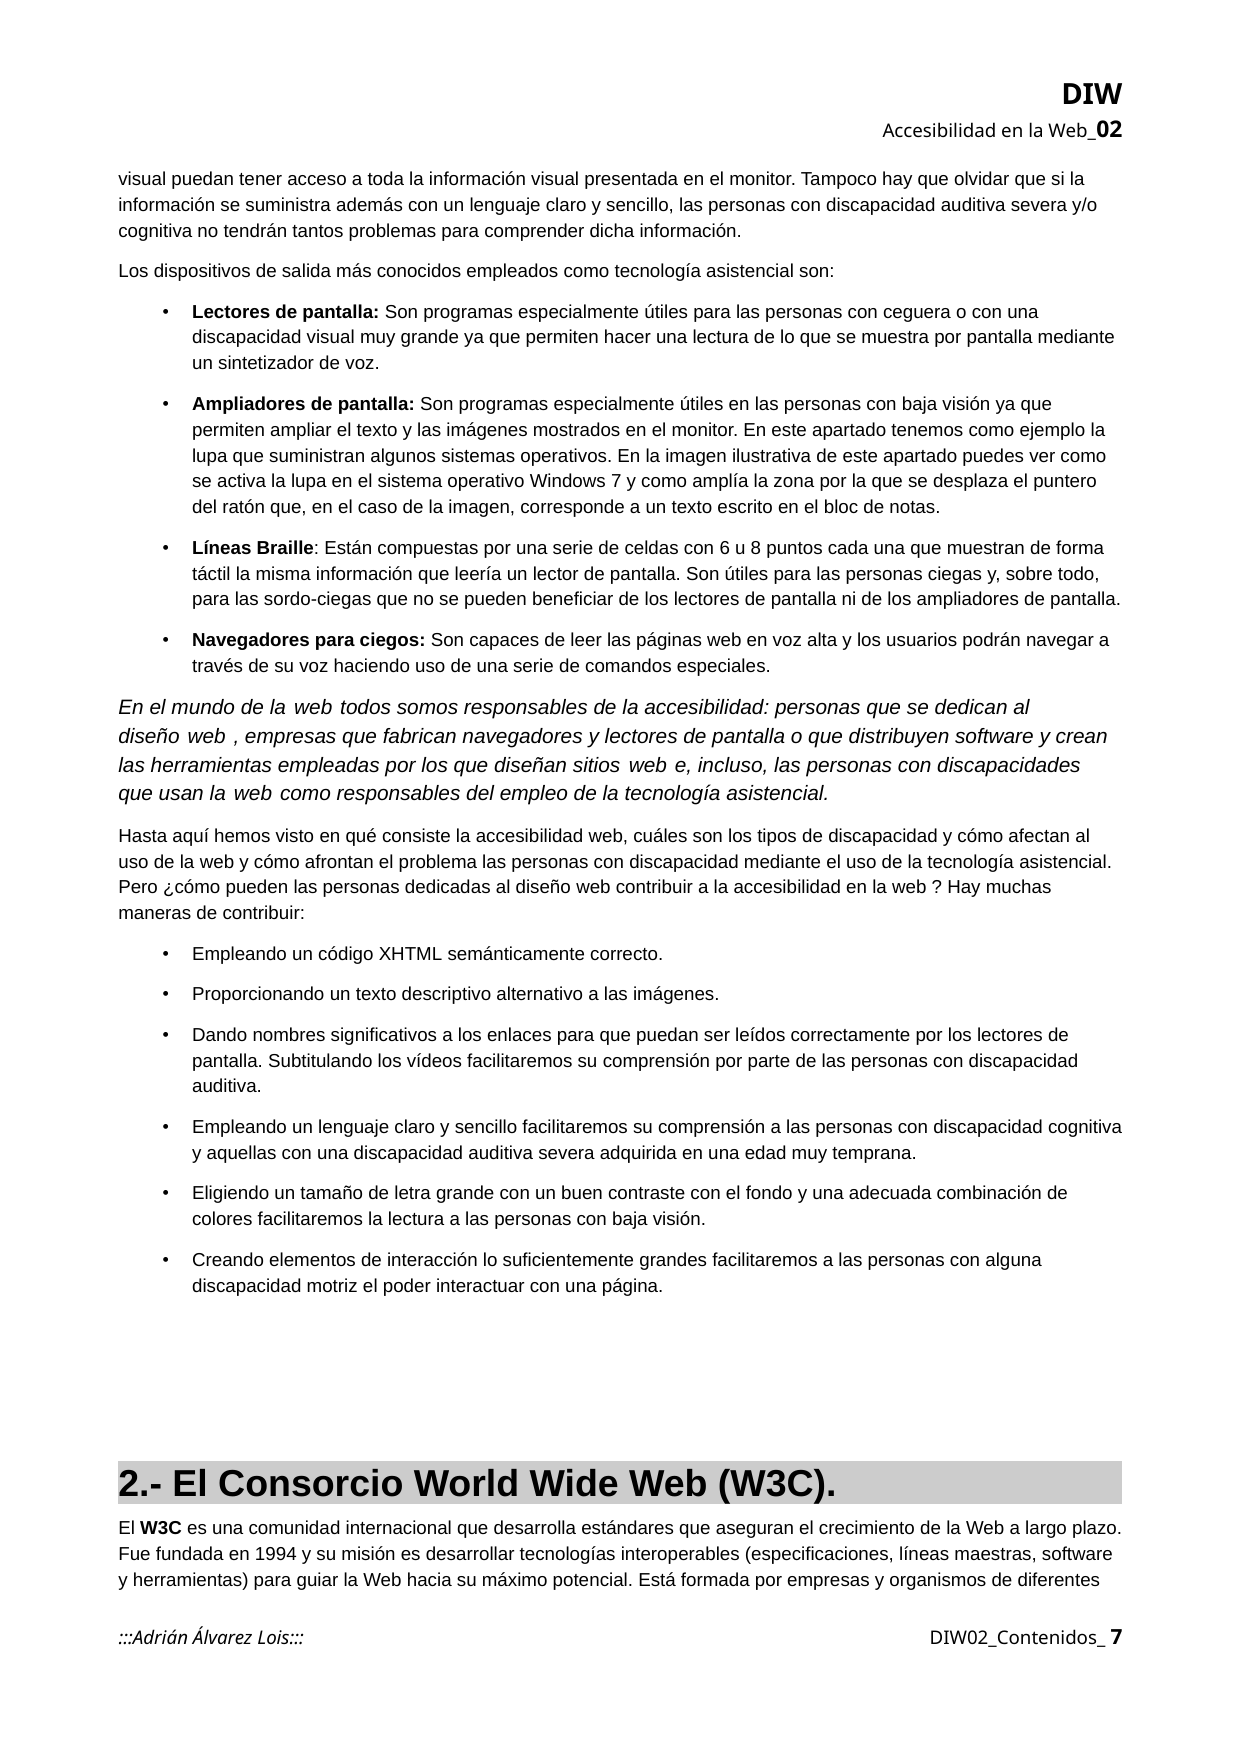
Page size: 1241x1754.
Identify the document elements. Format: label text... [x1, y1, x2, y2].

list Empleando un lenguaje claro y sencillo facilitaremos su comprensión a las personas con discapacidad cognitiva y aquellas con una discapacidad auditiva severa adquirida en una edad muy temprana. [162, 1116, 1122, 1163]
list Creando elementos de interacción lo suficientemente grandes facilitaremos a las personas con alguna discapacidad motriz el poder interactuar con una página. [162, 1248, 1122, 1296]
text visual puedan tener acceso a toda la información visual presentada en el monitor. Tampoco hay que olvidar que si la información se suministra además con un lenguaje claro y sencillo, las personas con discapacidad auditiva severa y/o cognitiva no tendrán tantos problemas para comprender dicha información. [118, 168, 1122, 241]
list Ampliadores de pantalla: Son programas especialmente útiles en las personas con baja visión ya que permiten ampliar el texto y las imágenes mostrados en el monitor. En este apartado tenemos como ejemplo la lupa que suministran algunos sistemas operativos. En la imagen ilustrativa de este apartado puedes ver como se activa la lupa en el sistema operativo Windows 7 y como amplía la zona por la que se desplaza el puntero del ratón que, en el caso de la imagen, corresponde a un texto escrito en el bloc de notas. [162, 393, 1122, 518]
list Eligiendo un tamaño de letra grande con un buen contraste con el fondo y una adecuada combinación de colores facilitaremos la lectura a las personas con baja visión. [162, 1182, 1122, 1229]
text En el mundo de la web todos somos responsables de la accesibilidad: personas que se dedican al diseño web , empresas que fabrican navegadores y lectores de pantalla o que distribuyen software y crean las herramientas empleadas por los que diseñan sitios web e, incluso, las personas con discapacidades que usan la web como responsables del empleo de la tecnología asistencial. [118, 695, 1122, 805]
list Dando nombres significativos a los enlaces para que puedan ser leídos correctamente por los lectores de pantalla. Subtitulando los vídeos facilitaremos su comprensión por parte de las personas con discapacidad auditiva. [162, 1023, 1122, 1097]
list Navegadores para ciegos: Son capaces de leer las páginas web en voz alta y los usuarios podrán navegar a través de su voz haciendo uso de una serie de comandos especiales. [162, 629, 1122, 676]
list Empleando un código XHTML semánticamente correcto. [162, 942, 1122, 964]
text Los dispositivos de salida más conocidos empleados como tecnología asistencial son: [118, 260, 1122, 282]
subtitle 2.- El Consorcio World Wide Web (W3C). [118, 1461, 1122, 1504]
list Lectores de pantalla: Son programas especialmente útiles para las personas con ceguera o con una discapacidad visual muy grande ya que permiten hacer una lectura de lo que se muestra por pantalla mediante un sintetizador de voz. [162, 300, 1122, 374]
text Hasta aquí hemos visto en qué consiste la accesibilidad web, cuáles son los tipos de discapacidad y cómo afectan al uso de la web y cómo afrontan el problema las personas con discapacidad mediante el uso de la tecnología asistencial. Pero ¿cómo pueden las personas dedicadas al diseño web contribuir a la accesibilidad en la web ? Hay muchas maneras de contribuir: [118, 824, 1122, 924]
text El W3C es una comunidad internacional que desarrolla estándares que aseguran el crecimiento de la Web a largo plazo. Fue fundada en 1994 y su misión es desarrollar tecnologías interoperables (especificaciones, líneas maestras, software y herramientas) para guiar la Web hacia su máximo potencial. Está formada por empresas y organismos de diferentes [118, 1517, 1122, 1590]
list Líneas Braille: Están compuestas por una serie de celdas con 6 u 8 puntos cada una que muestran de forma táctil la misma información que leería un lector de pantalla. Son útiles para las personas ciegas y, sobre todo, para las sordo-ciegas que no se pueden beneficiar de los lectores de pantalla ni de los ampliadores de pantalla. [162, 536, 1122, 610]
list Proporcionando un texto descriptivo alternativo a las imágenes. [162, 983, 1122, 1005]
